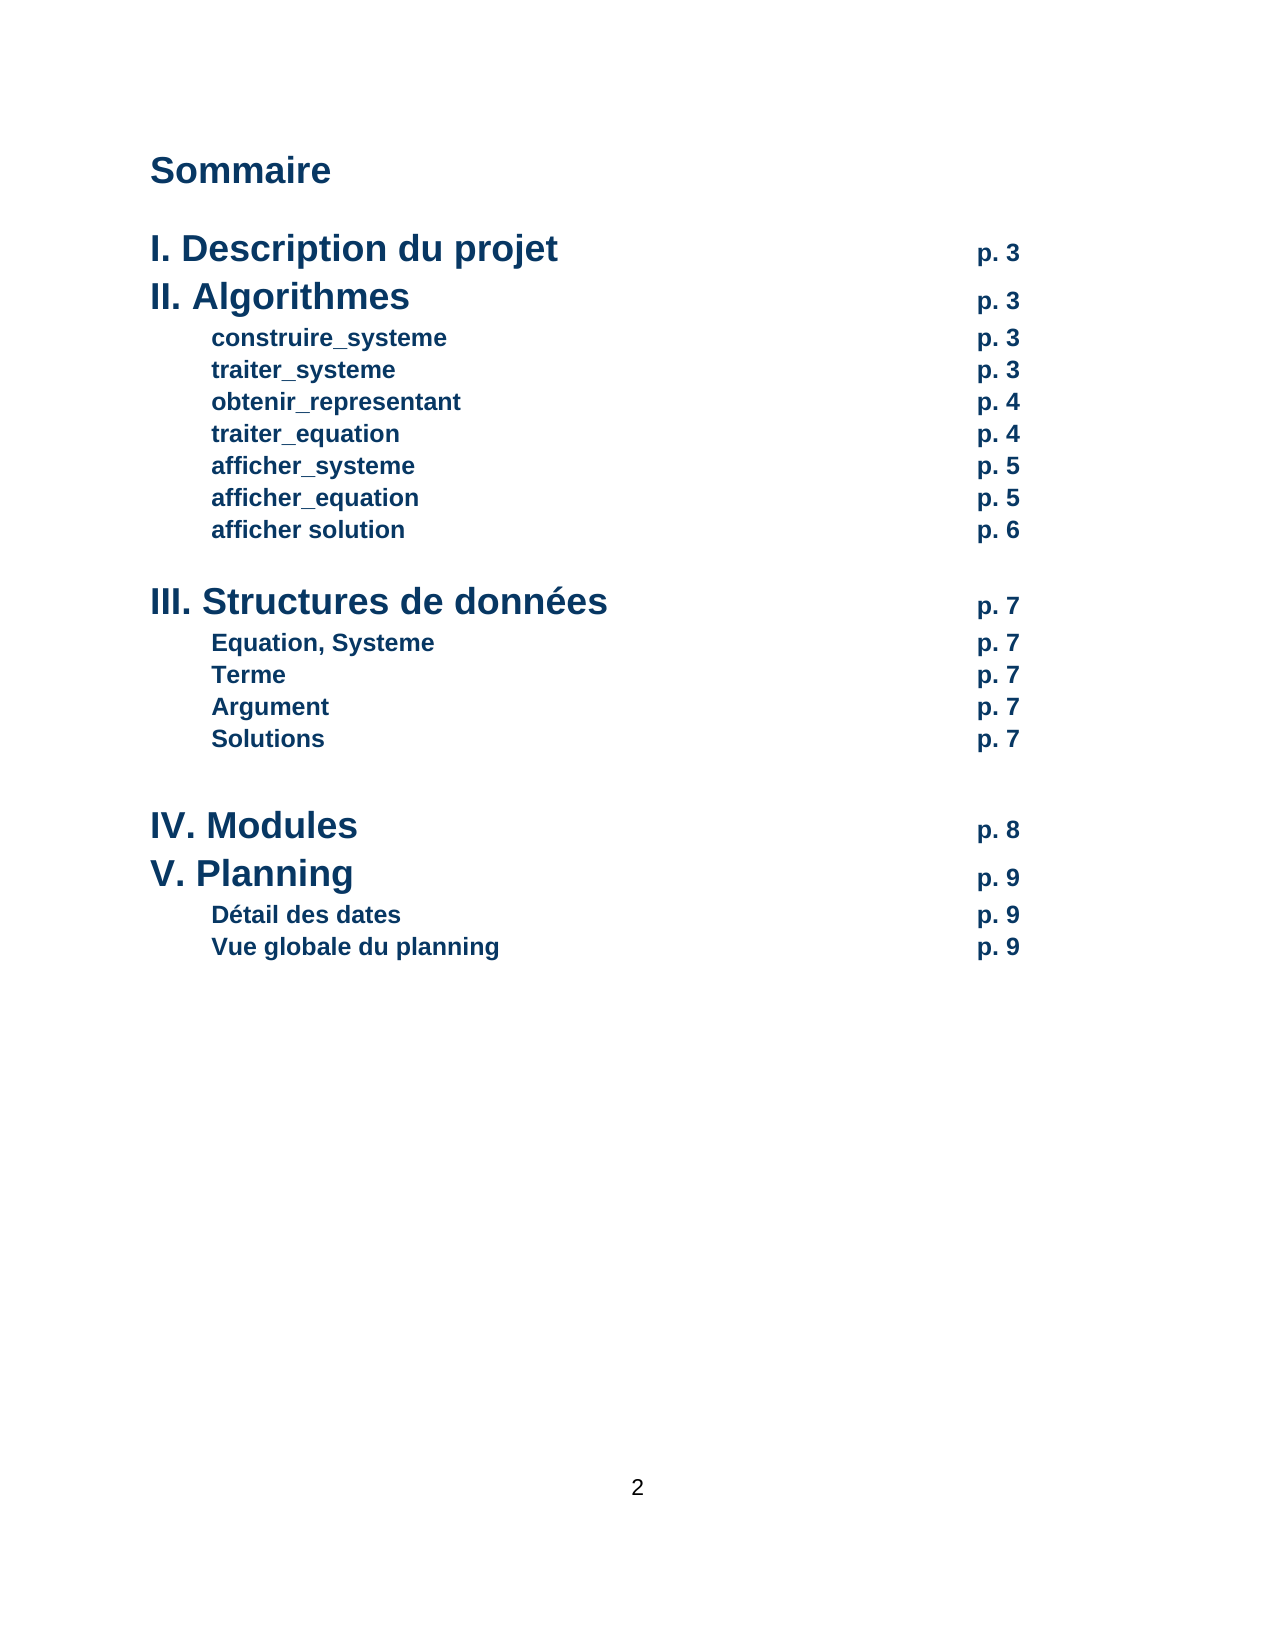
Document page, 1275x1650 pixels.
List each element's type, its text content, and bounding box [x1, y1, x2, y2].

text afficher_equation p. 5 [150, 484, 1125, 512]
text afficher solution p. 6 [150, 516, 1125, 544]
text construire_systeme p. 3 [150, 324, 1125, 352]
text II. Algorithmes p. 3 [150, 276, 1125, 317]
text Détail des dates p. 9 [150, 901, 1125, 929]
text IV. Modules p. 8 [150, 805, 1125, 847]
text V. Planning p. 9 [150, 853, 1125, 895]
text obtenir_representant p. 4 [150, 388, 1125, 416]
text I. Description du projet p. 3 [150, 227, 1125, 269]
text Sommaire [150, 150, 1125, 192]
text traiter_equation p. 4 [150, 420, 1125, 448]
text Equation, Systeme p. 7 [150, 628, 1125, 656]
text Terme p. 7 [150, 660, 1125, 688]
text traiter_systeme p. 3 [150, 356, 1125, 384]
text III. Structures de données p. 7 [150, 580, 1125, 622]
text Argument p. 7 [150, 692, 1125, 720]
text afficher_systeme p. 5 [150, 452, 1125, 480]
text Vue globale du planning p. 9 [150, 933, 1125, 961]
text Solutions p. 7 [150, 724, 1125, 752]
